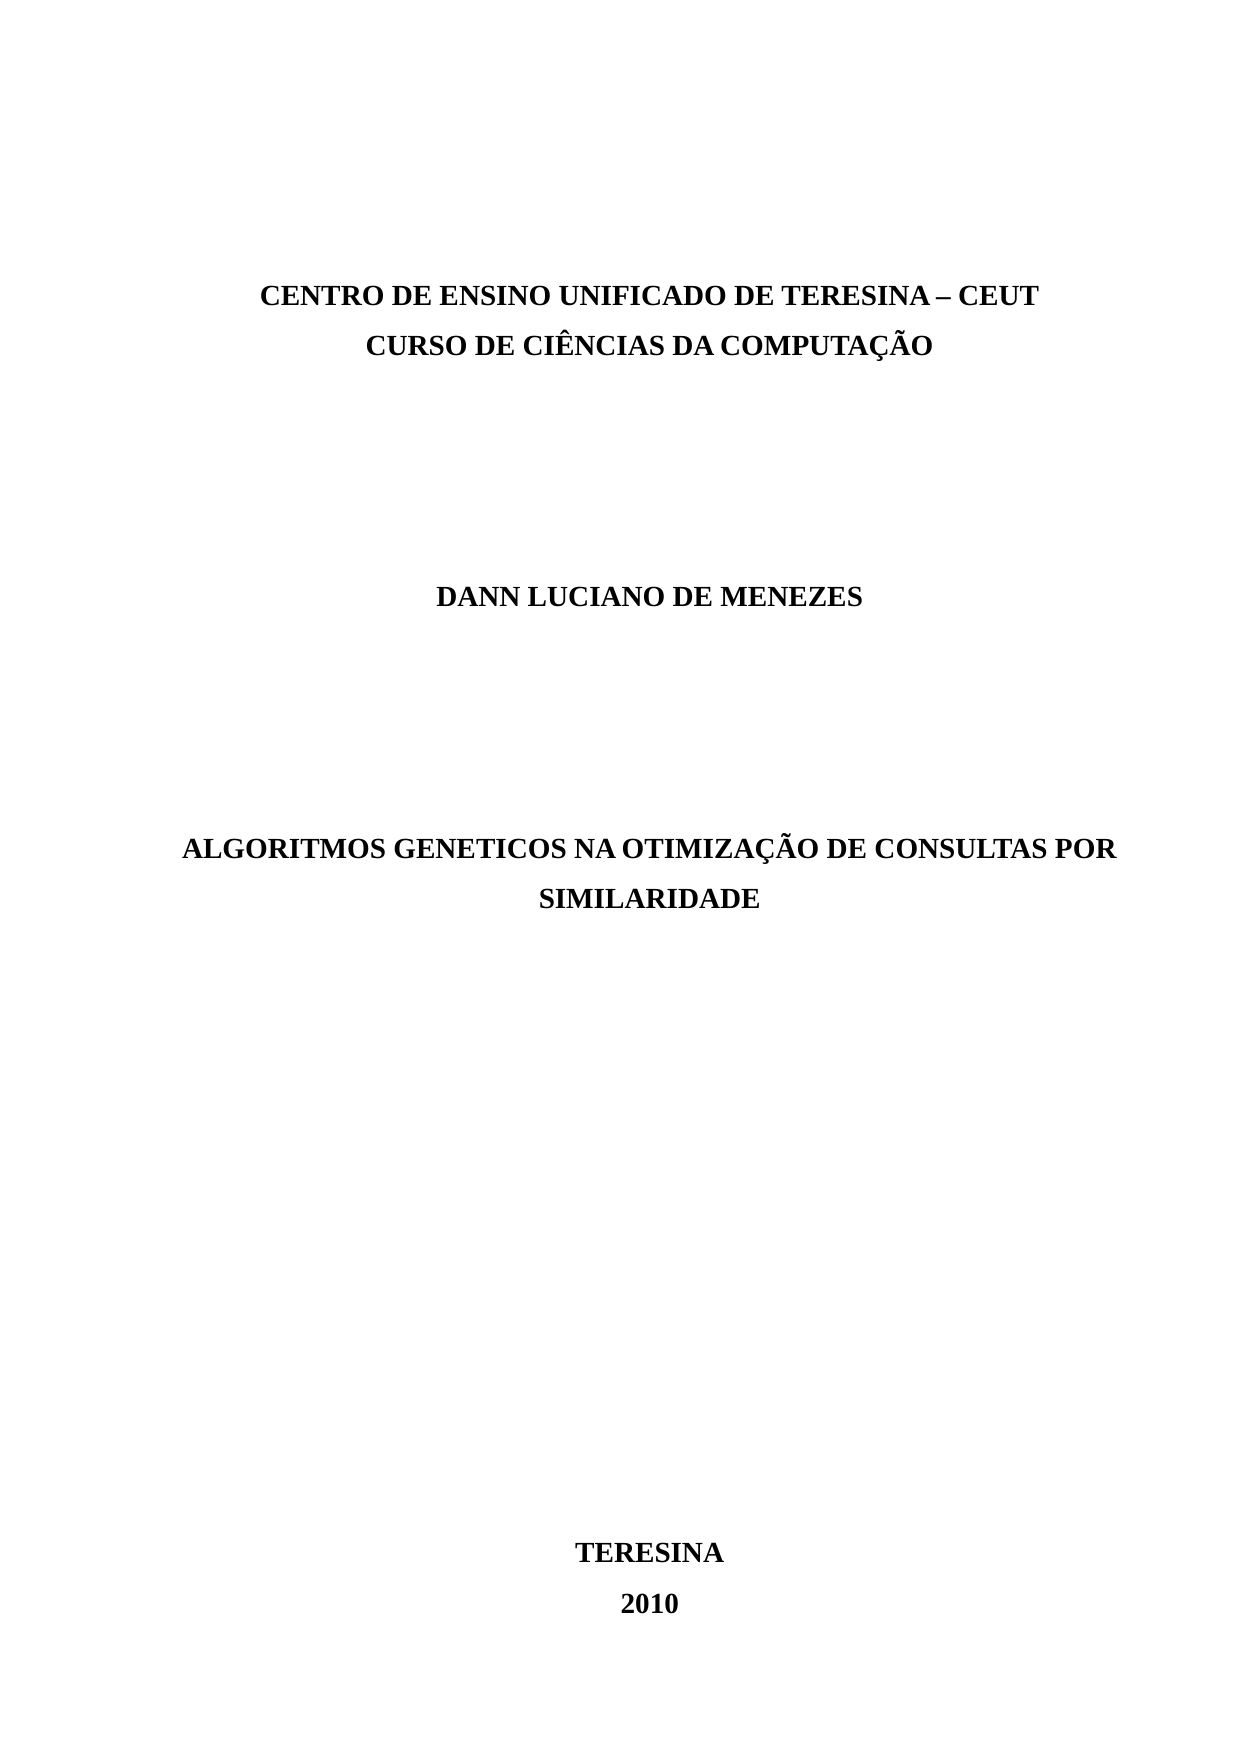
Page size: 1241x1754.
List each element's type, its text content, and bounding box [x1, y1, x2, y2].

text DANN LUCIANO DE MENEZES [177, 579, 1122, 613]
text 2010 [177, 1586, 1122, 1619]
text ALGORITMOS GENETICOS NA OTIMIZAÇÃO DE CONSULTAS POR SIMILARIDADE [177, 831, 1122, 915]
text CURSO DE CIÊNCIAS DA COMPUTAÇÃO [177, 328, 1122, 362]
text TERESINA [177, 1536, 1122, 1569]
text CENTRO DE ENSINO UNIFICADO DE TERESINA – CEUT [177, 278, 1122, 311]
